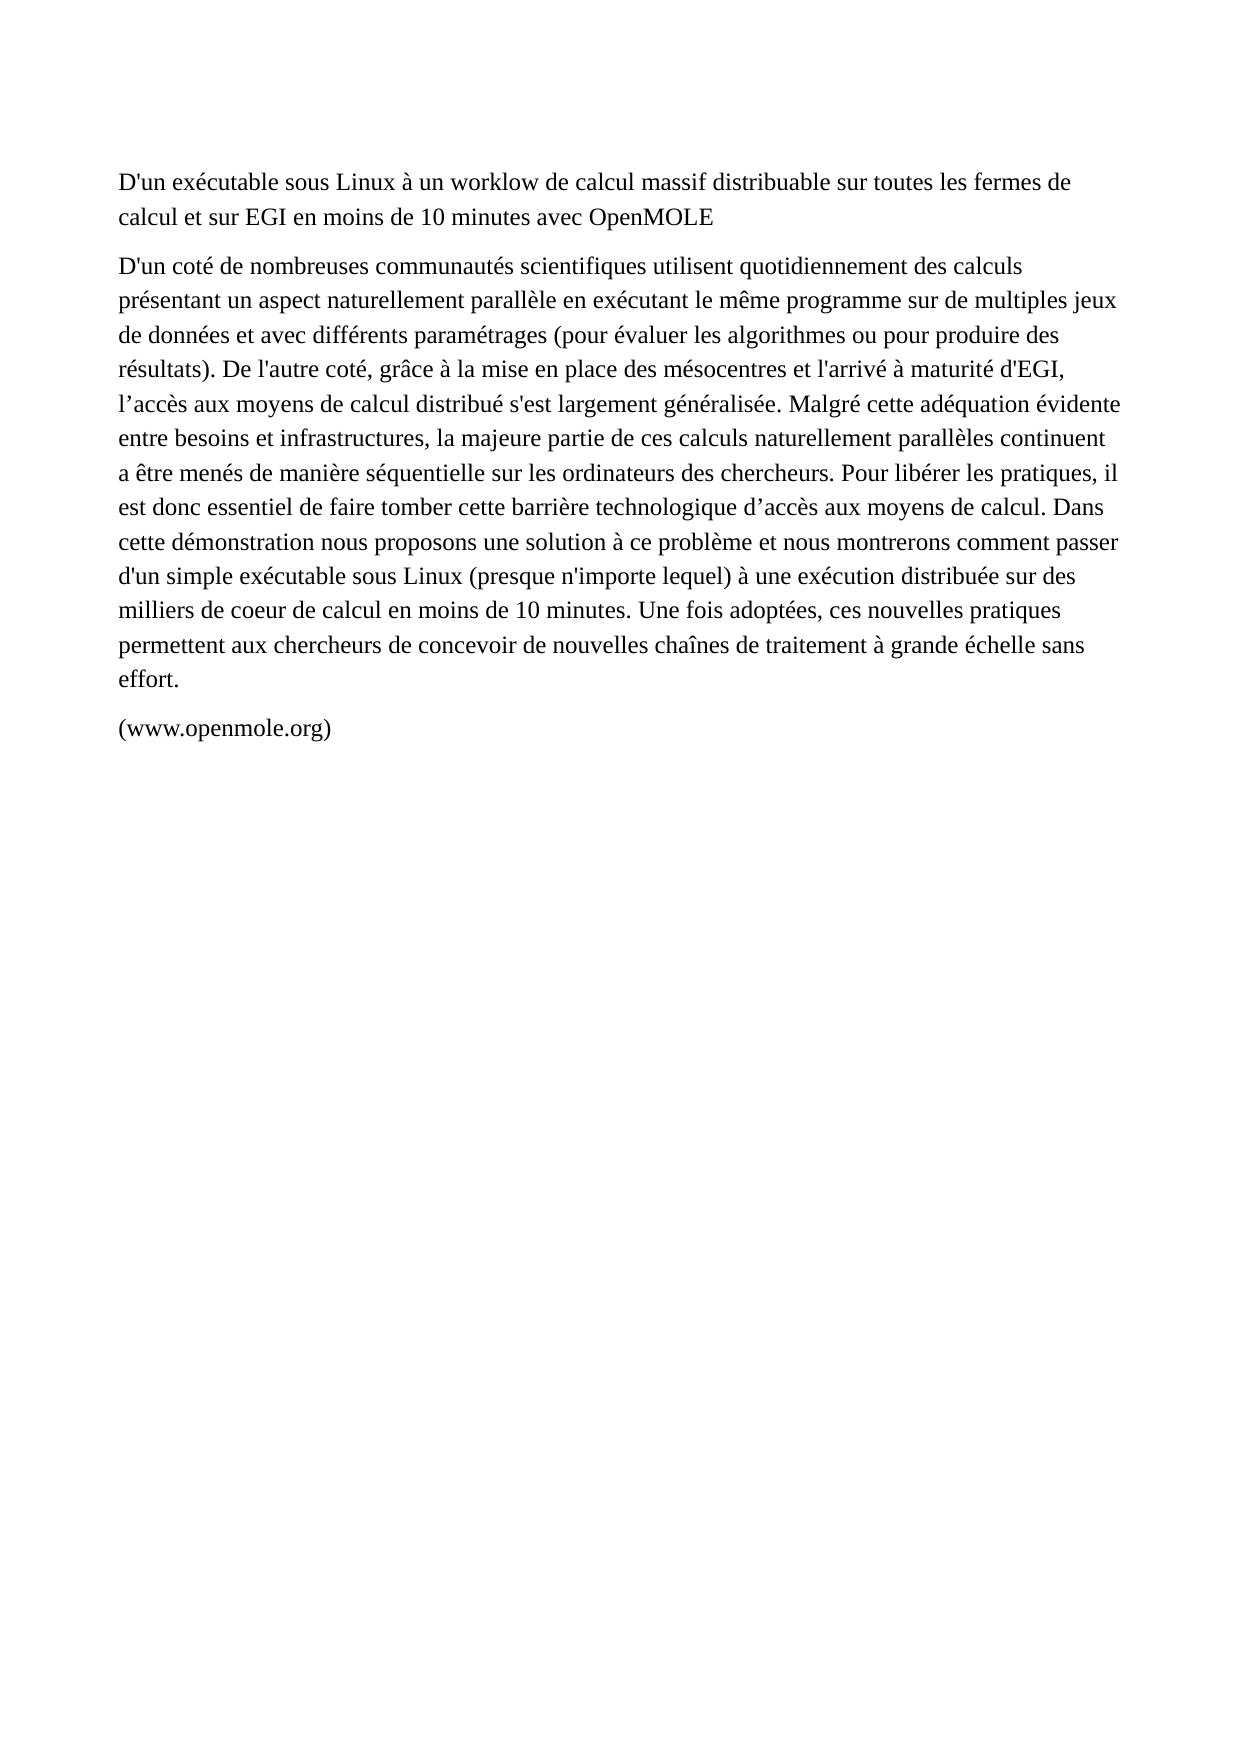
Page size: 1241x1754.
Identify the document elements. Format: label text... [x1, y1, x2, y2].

text (www.openmole.org) [118, 713, 1122, 742]
text D'un exécutable sous Linux à un worklow de calcul massif distribuable sur toutes les fermes de calcul et sur EGI en moins de 10 minutes avec OpenMOLE [118, 167, 1122, 230]
text D'un coté de nombreuses communautés scientifiques utilisent quotidiennement des calculs présentant un aspect naturellement parallèle en exécutant le même programme sur de multiples jeux de données et avec différents paramétrages (pour évaluer les algorithmes ou pour produire des résultats). De l'autre coté, grâce à la mise en place des mésocentres et l'arrivé à maturité d'EGI, l’accès aux moyens de calcul distribué s'est largement généralisée. Malgré cette adéquation évidente entre besoins et infrastructures, la majeure partie de ces calculs naturellement parallèles continuent a être menés de manière séquentielle sur les ordinateurs des chercheurs. Pour libérer les pratiques, il est donc essentiel de faire tomber cette barrière technologique d’accès aux moyens de calcul. Dans cette démonstration nous proposons une solution à ce problème et nous montrerons comment passer d'un simple exécutable sous Linux (presque n'importe lequel) à une exécution distribuée sur des milliers de coeur de calcul en moins de 10 minutes. Une fois adoptées, ces nouvelles pratiques permettent aux chercheurs de concevoir de nouvelles chaînes de traitement à grande échelle sans effort. [118, 251, 1122, 693]
